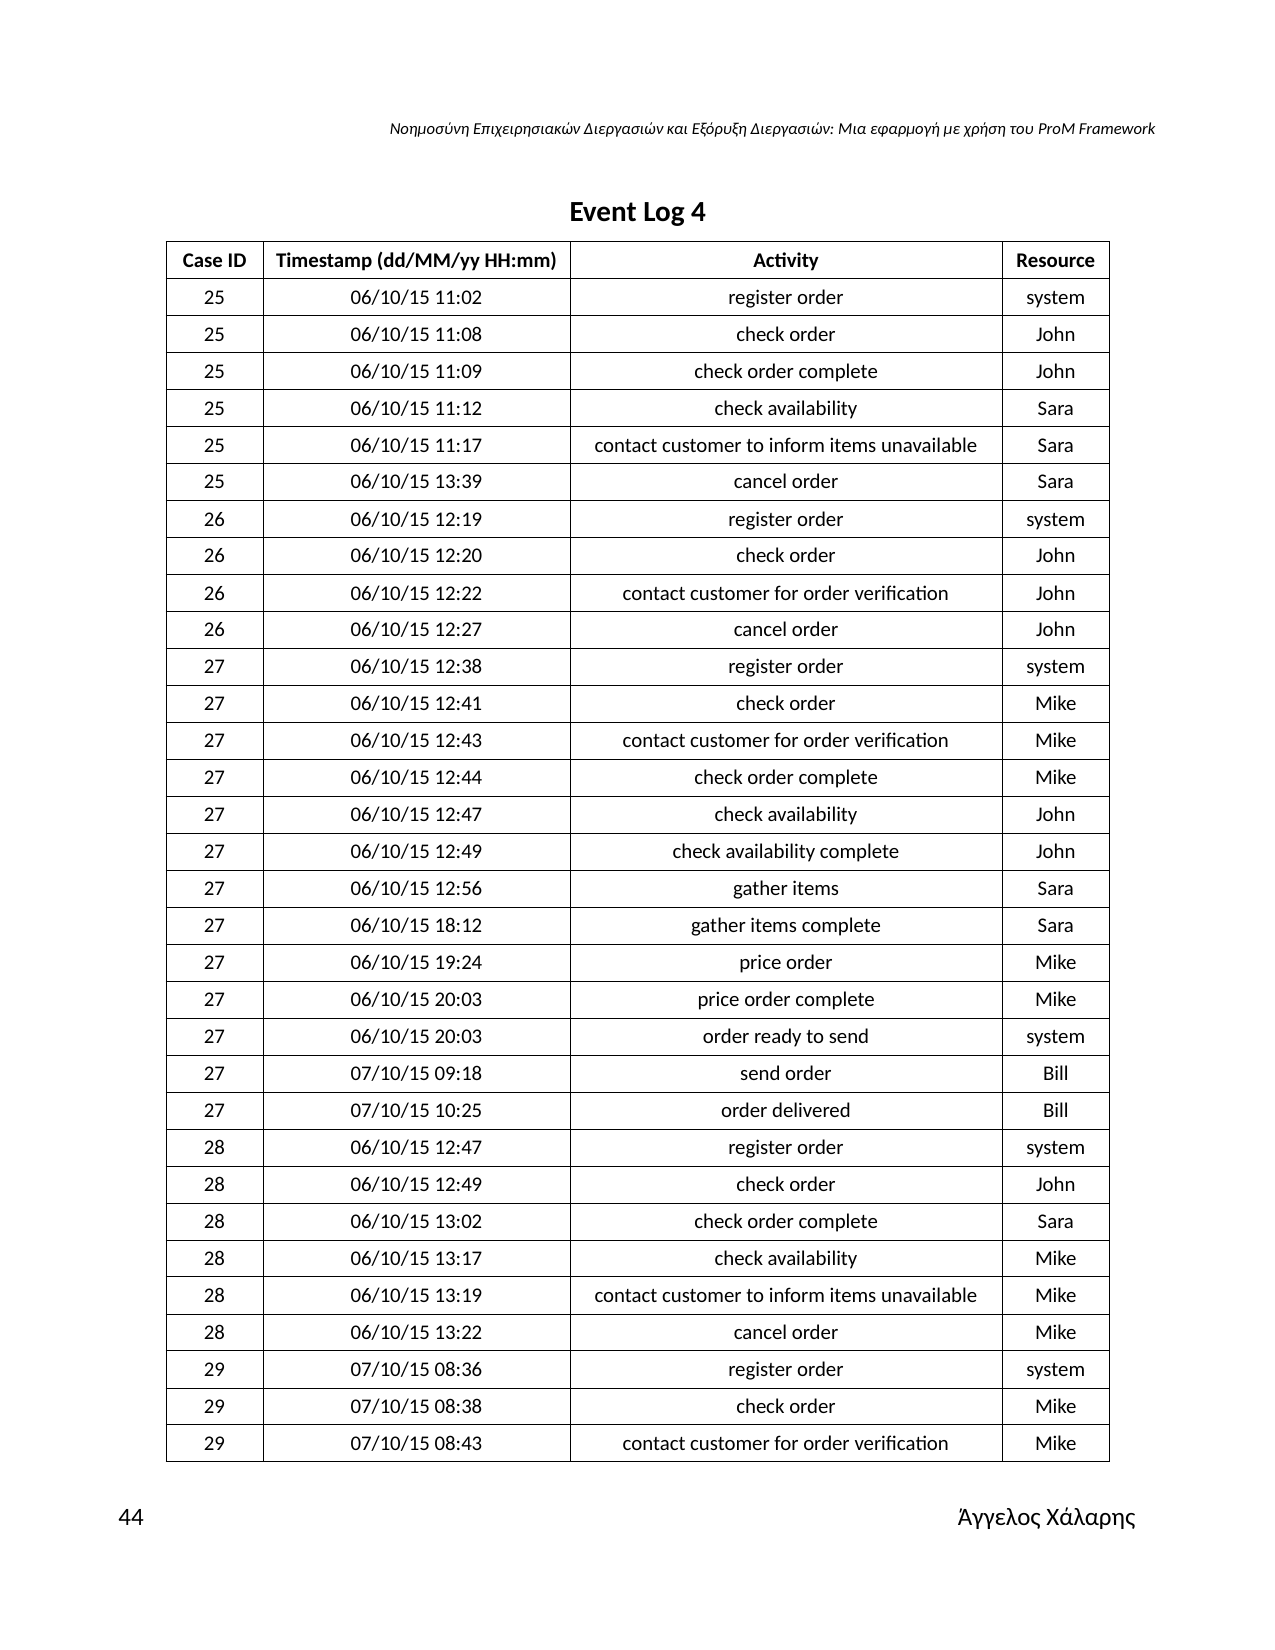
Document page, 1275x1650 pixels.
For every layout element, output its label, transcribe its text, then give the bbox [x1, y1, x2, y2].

table_cell John [1003, 612, 1109, 648]
table_cell Mike [1003, 1315, 1109, 1350]
table_cell 28 [167, 1277, 263, 1313]
table_cell 27 [167, 871, 263, 907]
table_cell check order [571, 1167, 1002, 1202]
table_cell check order complete [571, 760, 1002, 796]
table_cell 06/10/15 12:56 [264, 871, 570, 907]
table_cell 27 [167, 760, 263, 796]
table_cell 06/10/15 13:02 [264, 1204, 570, 1239]
table_cell Sara [1003, 390, 1109, 426]
table_cell 06/10/15 12:47 [264, 797, 570, 833]
table_cell 25 [167, 390, 263, 426]
table_cell 29 [167, 1389, 263, 1424]
table_cell check availability complete [571, 834, 1002, 870]
table_cell 07/10/15 09:18 [264, 1056, 570, 1092]
table_cell 27 [167, 797, 263, 833]
table_cell 06/10/15 20:03 [264, 1019, 570, 1054]
table_cell 06/10/15 12:20 [264, 538, 570, 574]
table_cell system [1003, 1130, 1109, 1166]
table_cell 25 [167, 279, 263, 315]
table_cell 06/10/15 12:38 [264, 649, 570, 685]
table_cell 06/10/15 11:12 [264, 390, 570, 426]
table_cell John [1003, 797, 1109, 833]
table_cell check order [571, 538, 1002, 574]
table_cell system [1003, 279, 1109, 315]
table_cell 26 [167, 538, 263, 574]
table_cell 28 [167, 1315, 263, 1350]
table_cell check availability [571, 797, 1002, 833]
table_cell John [1003, 316, 1109, 352]
table_cell 06/10/15 12:44 [264, 760, 570, 796]
table_cell 06/10/15 11:08 [264, 316, 570, 352]
table_cell 25 [167, 464, 263, 500]
table_cell 27 [167, 1019, 263, 1054]
table_header Resource [1003, 242, 1109, 278]
table_cell price order [571, 945, 1002, 981]
table_cell 06/10/15 19:24 [264, 945, 570, 981]
table_cell Sara [1003, 871, 1109, 907]
table_cell 27 [167, 686, 263, 722]
table_cell send order [571, 1056, 1002, 1092]
table_cell John [1003, 575, 1109, 611]
table_cell 27 [167, 1056, 263, 1092]
table_cell 06/10/15 20:03 [264, 982, 570, 1018]
table_cell 27 [167, 649, 263, 685]
table_cell 06/10/15 12:27 [264, 612, 570, 648]
table_cell John [1003, 538, 1109, 574]
table_cell 27 [167, 908, 263, 944]
table_cell Mike [1003, 1389, 1109, 1424]
table_cell check availability [571, 390, 1002, 426]
table_cell Bill [1003, 1093, 1109, 1128]
table_cell Sara [1003, 427, 1109, 463]
table_cell contact customer to inform items unavailable [571, 427, 1002, 463]
table_cell 06/10/15 13:22 [264, 1315, 570, 1350]
table_cell 06/10/15 12:47 [264, 1130, 570, 1166]
table_cell 06/10/15 13:17 [264, 1241, 570, 1276]
table_cell 06/10/15 12:49 [264, 834, 570, 870]
table_cell Mike [1003, 760, 1109, 796]
table_cell 27 [167, 834, 263, 870]
table_cell order delivered [571, 1093, 1002, 1128]
table_cell 06/10/15 12:22 [264, 575, 570, 611]
table_cell 06/10/15 13:19 [264, 1277, 570, 1313]
table_cell Mike [1003, 723, 1109, 759]
table_cell check order complete [571, 1204, 1002, 1239]
table_cell order ready to send [571, 1019, 1002, 1054]
table_cell cancel order [571, 612, 1002, 648]
table_cell contact customer to inform items unavailable [571, 1277, 1002, 1313]
table_cell Mike [1003, 945, 1109, 981]
table_cell 07/10/15 08:36 [264, 1351, 570, 1387]
table_cell 06/10/15 11:17 [264, 427, 570, 463]
table_cell 06/10/15 12:49 [264, 1167, 570, 1202]
table_cell register order [571, 1130, 1002, 1166]
table_cell cancel order [571, 464, 1002, 500]
table_cell 27 [167, 1093, 263, 1128]
table_cell Mike [1003, 982, 1109, 1018]
table_cell 06/10/15 12:43 [264, 723, 570, 759]
table_cell check order complete [571, 353, 1002, 389]
table_cell 27 [167, 982, 263, 1018]
table_cell John [1003, 353, 1109, 389]
table_cell 27 [167, 945, 263, 981]
table_cell check order [571, 1389, 1002, 1424]
table_cell 25 [167, 353, 263, 389]
table_cell John [1003, 1167, 1109, 1202]
table_cell 06/10/15 11:02 [264, 279, 570, 315]
table_cell Mike [1003, 1277, 1109, 1313]
table_cell Mike [1003, 686, 1109, 722]
table_cell check order [571, 316, 1002, 352]
table_cell 28 [167, 1130, 263, 1166]
table_cell Sara [1003, 908, 1109, 944]
table_cell 07/10/15 10:25 [264, 1093, 570, 1128]
table_cell 28 [167, 1241, 263, 1276]
table_cell 25 [167, 427, 263, 463]
table_header Case ID [167, 242, 263, 278]
table_header Timestamp (dd/MM/yy HH:mm) [264, 242, 570, 278]
table_cell 07/10/15 08:43 [264, 1425, 570, 1461]
table_cell system [1003, 649, 1109, 685]
table_cell Mike [1003, 1425, 1109, 1461]
table_cell gather items [571, 871, 1002, 907]
table_cell 25 [167, 316, 263, 352]
table_cell check order [571, 686, 1002, 722]
table_cell 29 [167, 1351, 263, 1387]
table_cell Bill [1003, 1056, 1109, 1092]
table_cell 07/10/15 08:38 [264, 1389, 570, 1424]
table_cell register order [571, 501, 1002, 537]
table_cell gather items complete [571, 908, 1002, 944]
table_cell 06/10/15 18:12 [264, 908, 570, 944]
table_cell 06/10/15 12:19 [264, 501, 570, 537]
table_cell register order [571, 1351, 1002, 1387]
subtitle Event Log 4 [118, 193, 1157, 228]
table_cell price order complete [571, 982, 1002, 1018]
table_cell contact customer for order verification [571, 723, 1002, 759]
table_header Activity [571, 242, 1002, 278]
table_cell 26 [167, 612, 263, 648]
table_cell John [1003, 834, 1109, 870]
table_cell system [1003, 1351, 1109, 1387]
table_cell system [1003, 501, 1109, 537]
table_cell contact customer for order verification [571, 575, 1002, 611]
table_cell 26 [167, 575, 263, 611]
table_cell 27 [167, 723, 263, 759]
table_cell contact customer for order verification [571, 1425, 1002, 1461]
table_cell register order [571, 649, 1002, 685]
table_cell 29 [167, 1425, 263, 1461]
table_cell 26 [167, 501, 263, 537]
table_cell 06/10/15 12:41 [264, 686, 570, 722]
table_cell check availability [571, 1241, 1002, 1276]
table_cell register order [571, 279, 1002, 315]
table_cell 28 [167, 1204, 263, 1239]
table_cell Sara [1003, 1204, 1109, 1239]
table_cell Mike [1003, 1241, 1109, 1276]
table_cell cancel order [571, 1315, 1002, 1350]
table_cell 06/10/15 11:09 [264, 353, 570, 389]
table_cell Sara [1003, 464, 1109, 500]
table_cell 06/10/15 13:39 [264, 464, 570, 500]
table_cell 28 [167, 1167, 263, 1202]
table_cell system [1003, 1019, 1109, 1054]
